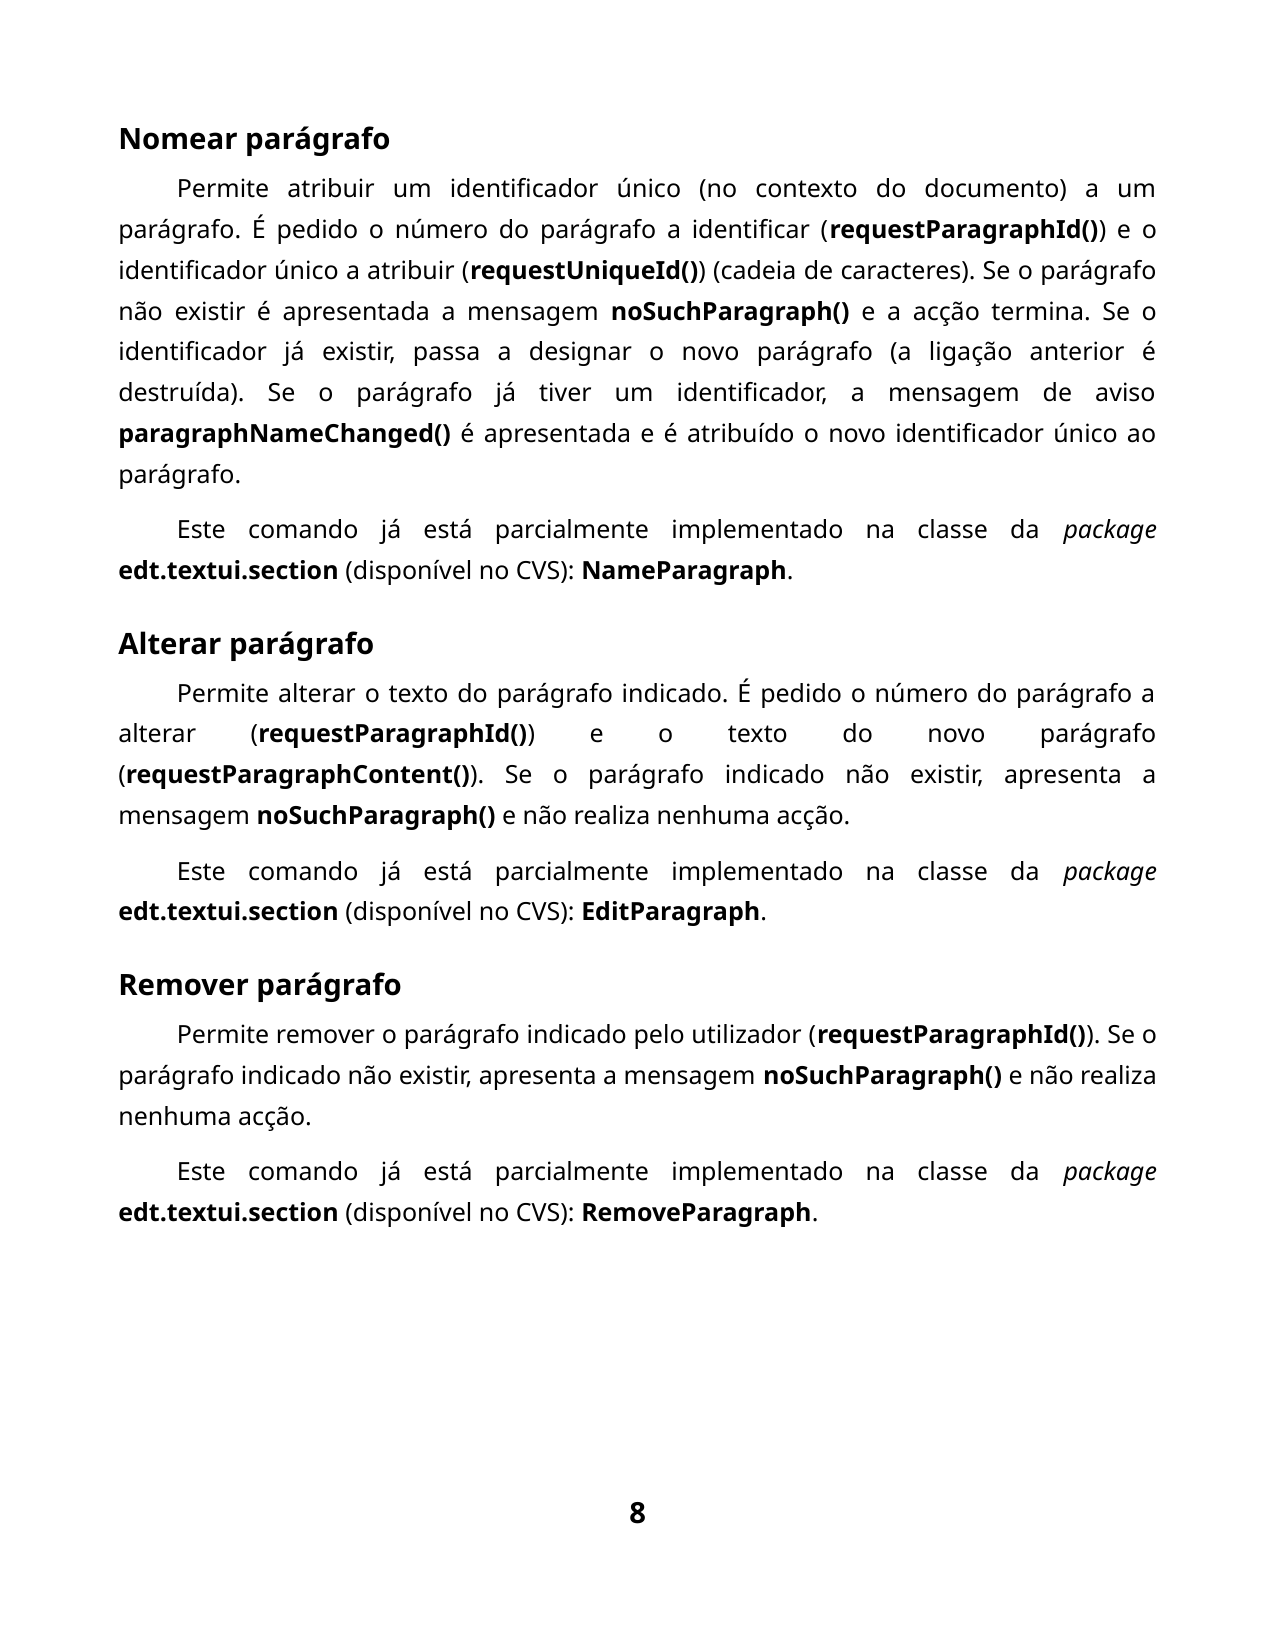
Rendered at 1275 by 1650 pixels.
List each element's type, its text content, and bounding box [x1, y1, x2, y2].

text Permite atribuir um identificador único (no contexto do documento) a um parágrafo. É pedido o número do parágrafo a identificar (requestParagraphId()) e o identificador único a atribuir (requestUniqueId()) (cadeia de caracteres). Se o parágrafo não existir é apresentada a mensagem noSuchParagraph() e a acção termina. Se o identificador já existir, passa a designar o novo parágrafo (a ligação anterior é destruída). Se o parágrafo já tiver um identificador, a mensagem de aviso paragraphNameChanged() é apresentada e é atribuído o novo identificador único ao parágrafo. [118, 171, 1157, 491]
text Permite alterar o texto do parágrafo indicado. É pedido o número do parágrafo a alterar (requestParagraphId()) e o texto do novo parágrafo (requestParagraphContent()). Se o parágrafo indicado não existir, apresenta a mensagem noSuchParagraph() e não realiza nenhuma acção. [118, 675, 1157, 832]
text Este comando já está parcialmente implementado na classe da package edt.textui.section (disponível no CVS): NameParagraph. [118, 512, 1157, 587]
text Este comando já está parcialmente implementado na classe da package edt.textui.section (disponível no CVS): EditParagraph. [118, 853, 1157, 928]
subtitle Nomear parágrafo [118, 118, 1157, 158]
text Permite remover o parágrafo indicado pelo utilizador (requestParagraphId()). Se o parágrafo indicado não existir, apresenta a mensagem noSuchParagraph() e não realiza nenhuma acção. [118, 1016, 1157, 1132]
text Este comando já está parcialmente implementado na classe da package edt.textui.section (disponível no CVS): RemoveParagraph. [118, 1153, 1157, 1228]
subtitle Remover parágrafo [118, 964, 1157, 1004]
subtitle Alterar parágrafo [118, 623, 1157, 663]
